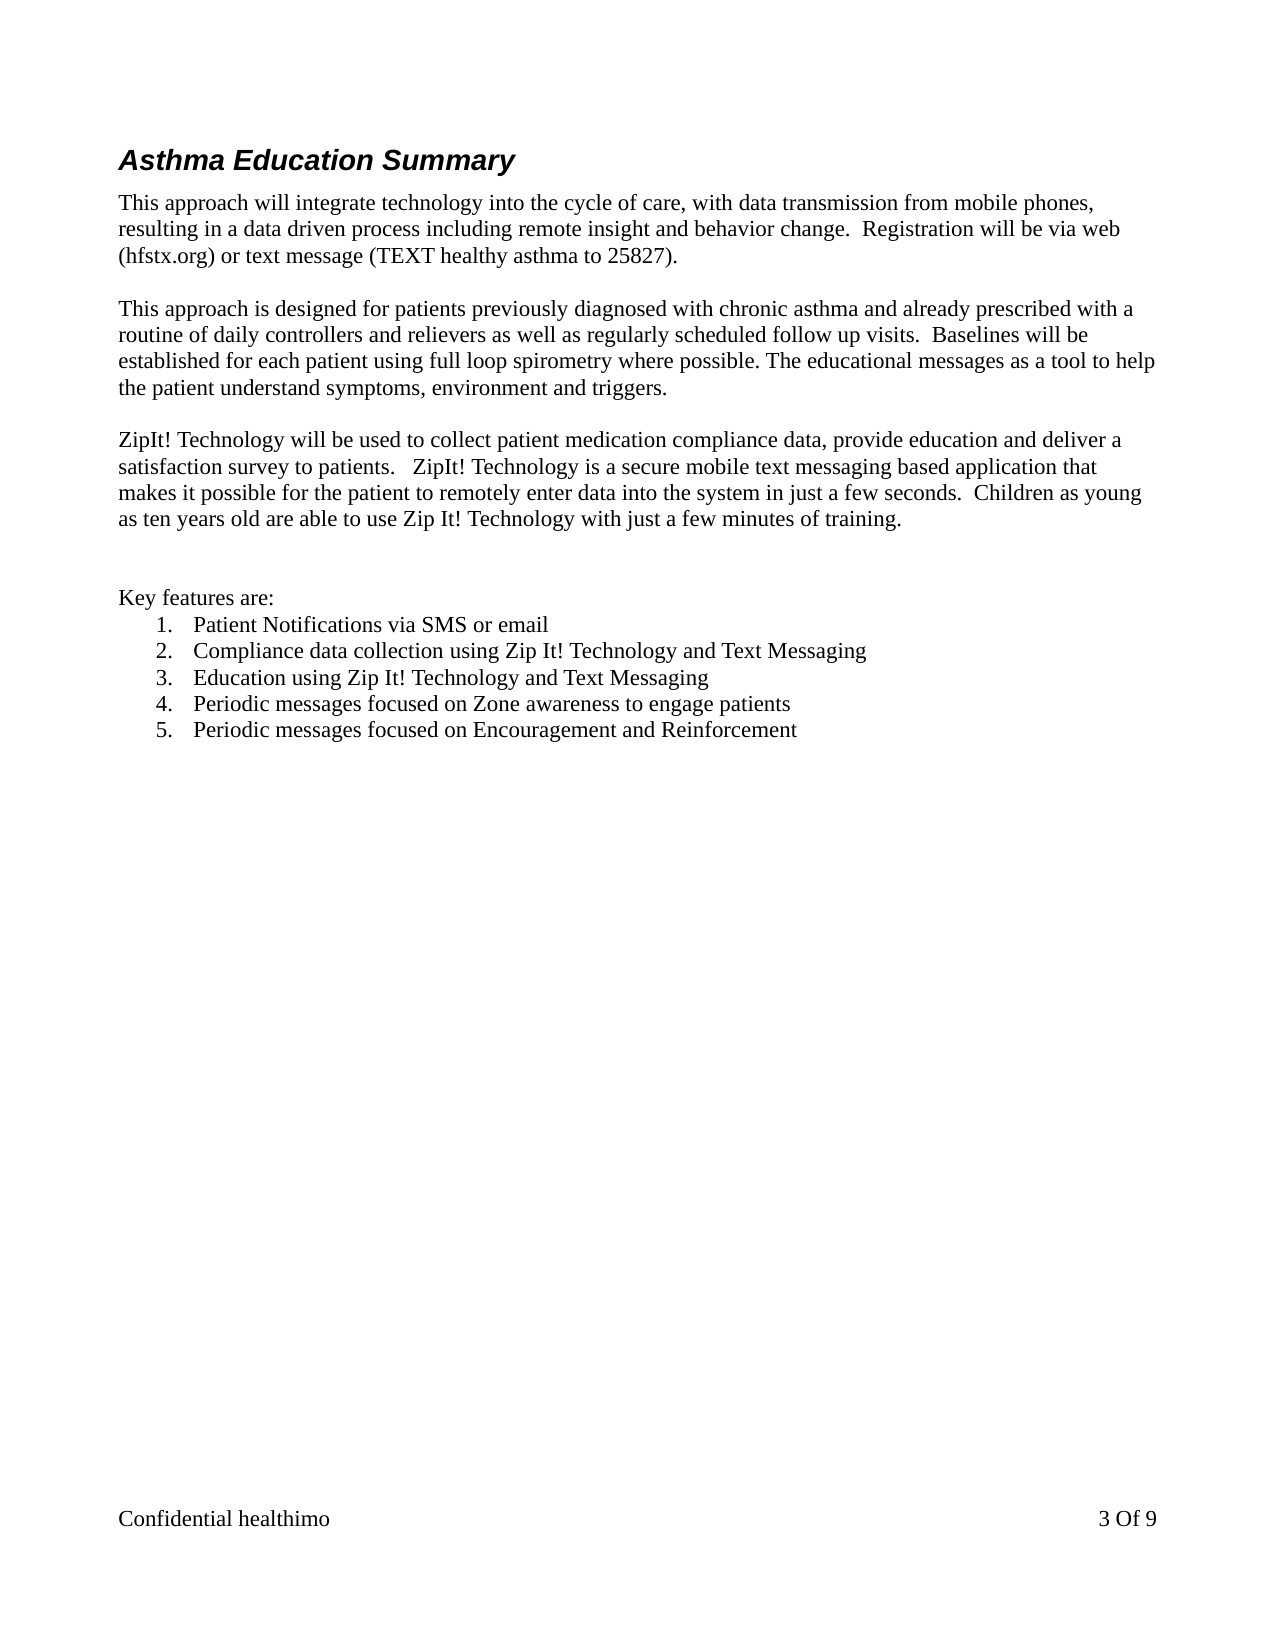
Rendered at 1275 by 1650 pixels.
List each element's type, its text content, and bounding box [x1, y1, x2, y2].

list Compliance data collection using Zip It! Technology and Text Messaging [156, 637, 1157, 663]
list Education using Zip It! Technology and Text Messaging [156, 663, 1157, 690]
text This approach is designed for patients previously diagnosed with chronic asthma and already prescribed with a routine of daily controllers and relievers as well as regularly scheduled follow up visits. Baselines will be established for each patient using full loop spirometry where possible. The educational messages as a tool to help the patient understand symptoms, environment and triggers. [118, 294, 1157, 400]
list Periodic messages focused on Encouragement and Reinforcement [156, 716, 1157, 743]
text ZipIt! Technology will be used to collect patient medication compliance data, provide education and deliver a satisfaction survey to patients. ZipIt! Technology is a secure mobile text messaging based application that makes it possible for the patient to remotely enter data into the system in just a few seconds. Children as young as ten years old are able to use Zip It! Technology with just a few minutes of training. [118, 426, 1157, 532]
text This approach will integrate technology into the cycle of care, with data transmission from mobile phones, resulting in a data driven process including remote insight and behavior change. Registration will be via web (hfstx.org) or text message (TEXT healthy asthma to 25827). [118, 189, 1157, 268]
subtitle Asthma Education Summary [118, 143, 1157, 177]
list Periodic messages focused on Zone awareness to engage patients [156, 690, 1157, 716]
list Patient Notifications via SMS or email [156, 611, 1157, 637]
text Key features are: [118, 584, 1157, 611]
